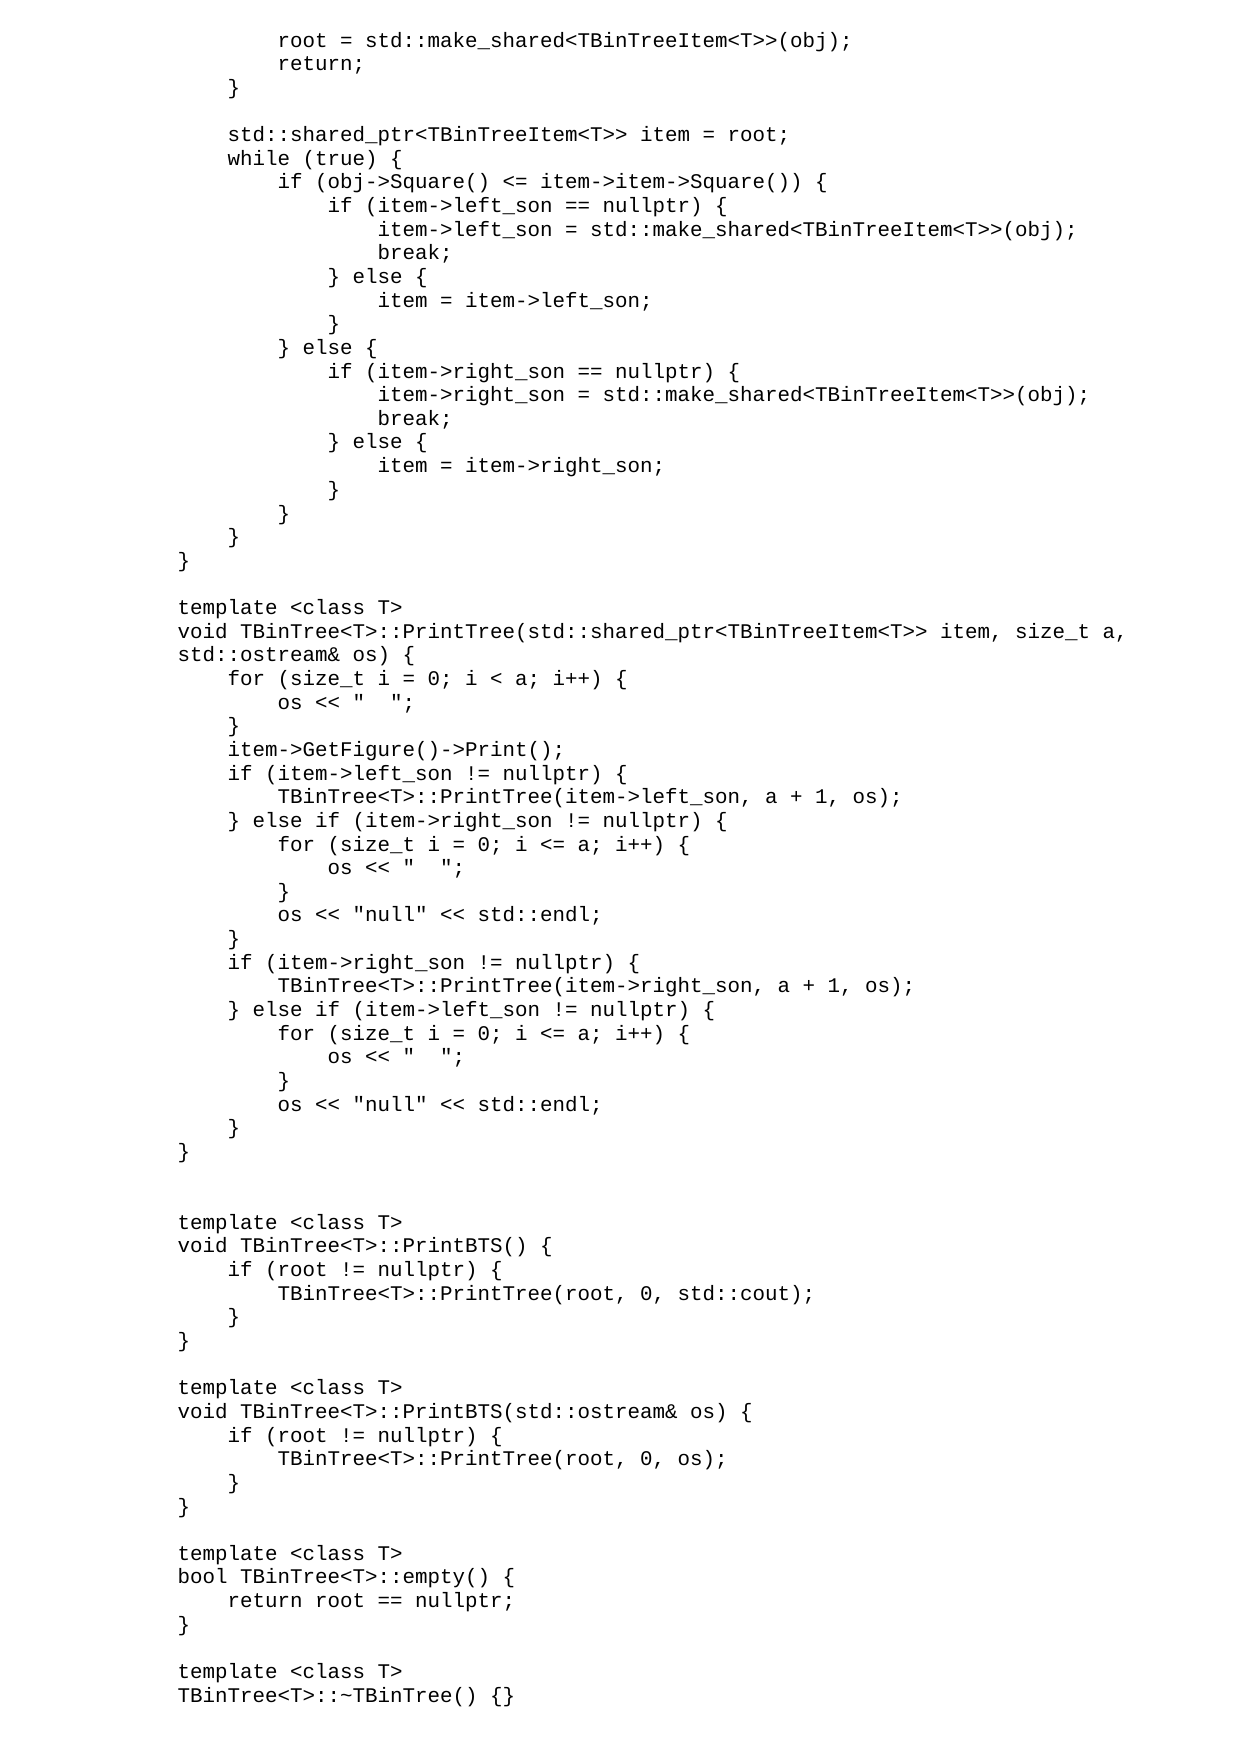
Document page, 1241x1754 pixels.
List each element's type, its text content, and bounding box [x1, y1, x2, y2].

text template <class T> [177, 1543, 1152, 1567]
text TBinTree<T>::PrintTree(root, 0, os); [177, 1448, 1152, 1472]
text } [177, 715, 1152, 739]
text item->GetFigure()->Print(); [177, 739, 1152, 763]
text if (root != nullptr) { [177, 1259, 1152, 1283]
text void TBinTree<T>::PrintBTS(std::ostream& os) { [177, 1401, 1152, 1425]
text } [177, 1306, 1152, 1330]
text } [177, 313, 1152, 337]
text item = item->left_son; [177, 290, 1152, 313]
text root = std::make_shared<TBinTreeItem<T>>(obj); [177, 29, 1152, 53]
text item->left_son = std::make_shared<TBinTreeItem<T>>(obj); [177, 219, 1152, 242]
text os << " "; [177, 1046, 1152, 1070]
text bool TBinTree<T>::empty() { [177, 1567, 1152, 1590]
text } [177, 1070, 1152, 1094]
text void TBinTree<T>::PrintTree(std::shared_ptr<TBinTreeItem<T>> item, size_t a, std::ostream& os) { [177, 621, 1152, 668]
text void TBinTree<T>::PrintBTS() { [177, 1236, 1152, 1259]
text for (size_t i = 0; i < a; i++) { [177, 668, 1152, 692]
text } [177, 1141, 1152, 1164]
text break; [177, 242, 1152, 266]
text } [177, 881, 1152, 904]
text template <class T> [177, 1212, 1152, 1236]
text if (item->left_son == nullptr) { [177, 195, 1152, 219]
text } [177, 928, 1152, 952]
text } [177, 1614, 1152, 1637]
text } [177, 1330, 1152, 1354]
text } [177, 526, 1152, 550]
text } else { [177, 337, 1152, 361]
text } else { [177, 266, 1152, 290]
text if (item->right_son == nullptr) { [177, 361, 1152, 384]
text if (obj->Square() <= item->item->Square()) { [177, 171, 1152, 195]
text TBinTree<T>::PrintTree(root, 0, std::cout); [177, 1283, 1152, 1306]
text } [177, 550, 1152, 573]
text TBinTree<T>::~TBinTree() {} [177, 1685, 1152, 1708]
text std::shared_ptr<TBinTreeItem<T>> item = root; [177, 124, 1152, 148]
text } [177, 479, 1152, 502]
text break; [177, 408, 1152, 432]
text item = item->right_son; [177, 455, 1152, 479]
text os << " "; [177, 857, 1152, 881]
text } [177, 1472, 1152, 1496]
text while (true) { [177, 148, 1152, 171]
text return; [177, 53, 1152, 77]
text template <class T> [177, 1661, 1152, 1685]
text os << " "; [177, 692, 1152, 715]
text TBinTree<T>::PrintTree(item->right_son, a + 1, os); [177, 975, 1152, 999]
text template <class T> [177, 597, 1152, 621]
text template <class T> [177, 1377, 1152, 1401]
text item->right_son = std::make_shared<TBinTreeItem<T>>(obj); [177, 384, 1152, 408]
text } [177, 502, 1152, 526]
text for (size_t i = 0; i <= a; i++) { [177, 833, 1152, 857]
text } else { [177, 432, 1152, 455]
text } [177, 77, 1152, 101]
text } else if (item->left_son != nullptr) { [177, 999, 1152, 1023]
text } else if (item->right_son != nullptr) { [177, 810, 1152, 833]
text os << "null" << std::endl; [177, 1094, 1152, 1117]
text if (item->left_son != nullptr) { [177, 763, 1152, 786]
text os << "null" << std::endl; [177, 904, 1152, 928]
text for (size_t i = 0; i <= a; i++) { [177, 1023, 1152, 1046]
text if (item->right_son != nullptr) { [177, 952, 1152, 975]
text } [177, 1117, 1152, 1141]
text return root == nullptr; [177, 1590, 1152, 1614]
text TBinTree<T>::PrintTree(item->left_son, a + 1, os); [177, 786, 1152, 810]
text if (root != nullptr) { [177, 1425, 1152, 1448]
text } [177, 1496, 1152, 1519]
